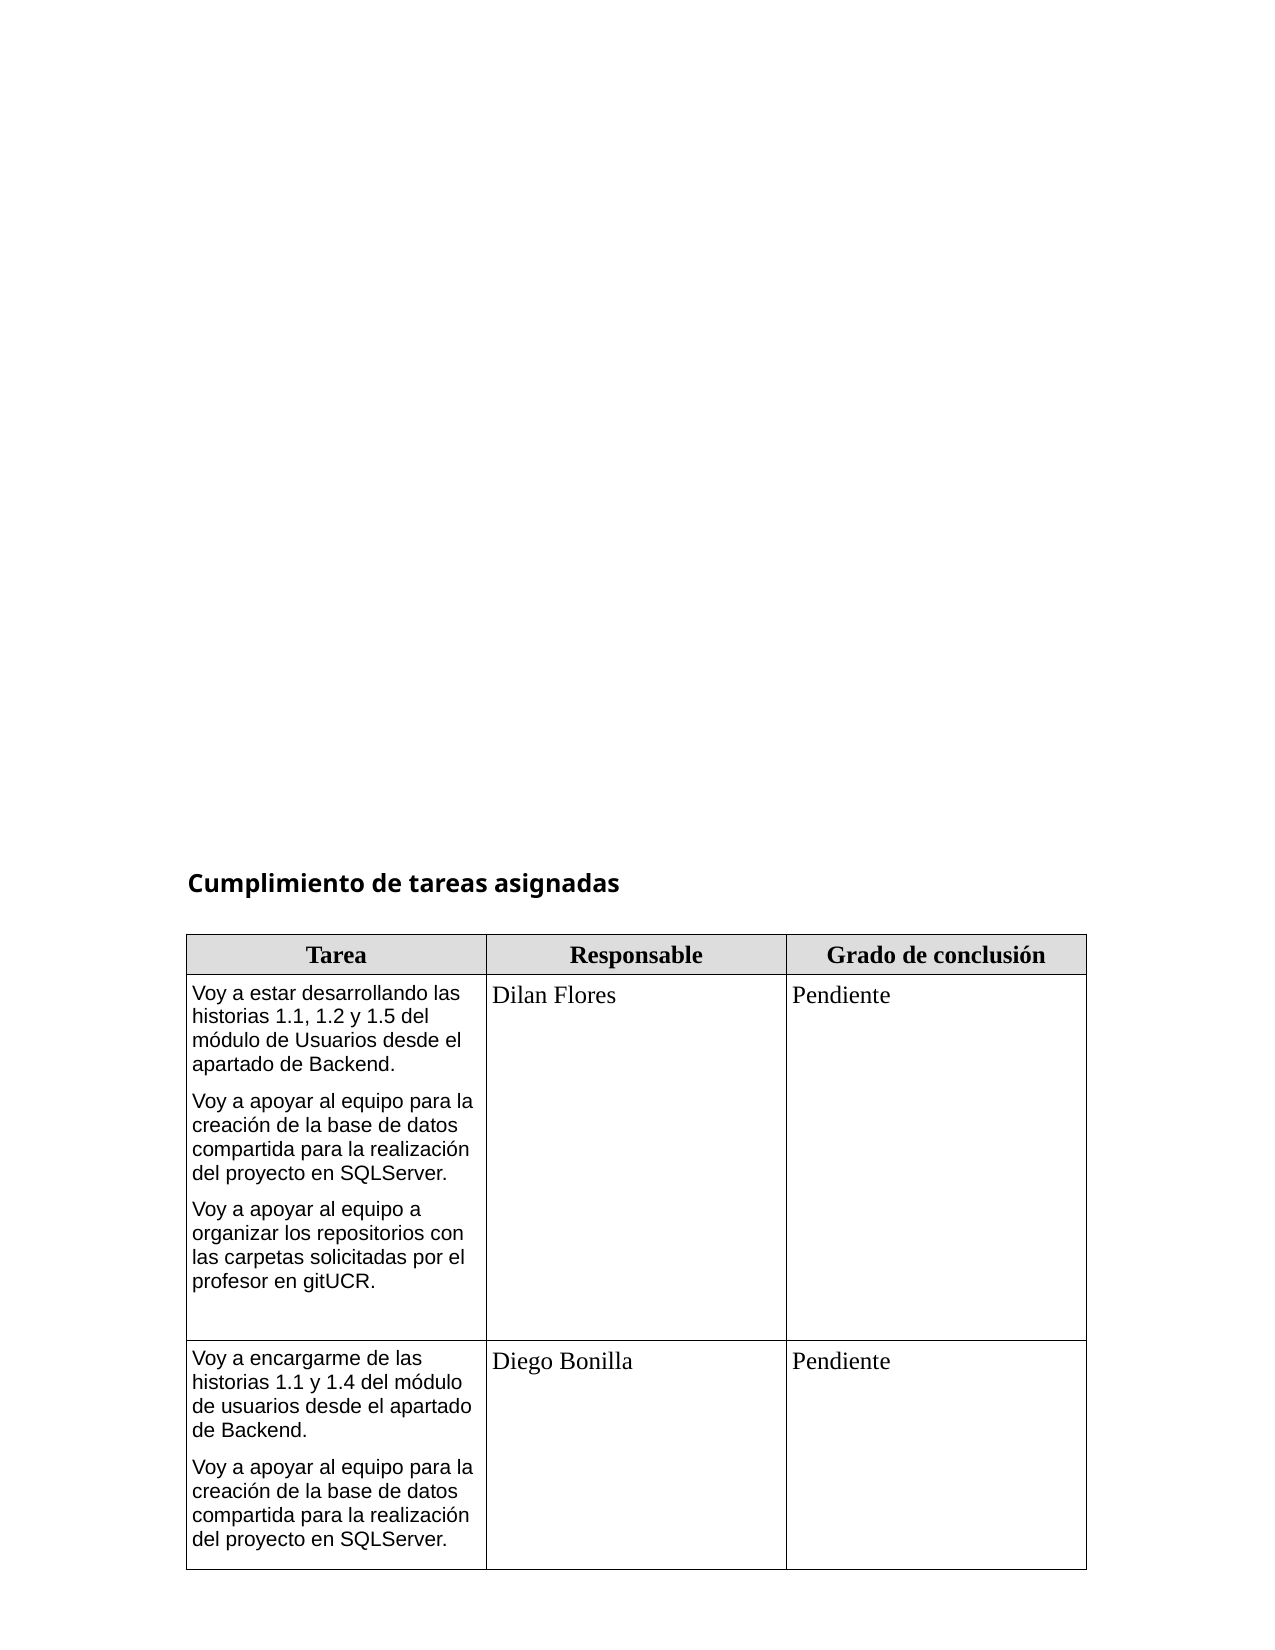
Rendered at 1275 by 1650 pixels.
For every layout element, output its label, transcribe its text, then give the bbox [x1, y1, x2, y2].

table_cell Pendiente [787, 975, 1086, 1340]
table_header Grado de conclusión [787, 935, 1086, 974]
table_cell Voy a encargarme de las historias 1.1 y 1.4 del módulo de usuarios desde el apartado de Backend. Voy a apoyar al equipo para la creación de la base de datos compartida para la realización del proyecto en SQLServer. [187, 1341, 486, 1568]
table_cell Pendiente [787, 1341, 1086, 1568]
table_cell Dilan Flores [487, 975, 786, 1340]
table_cell Diego Bonilla [487, 1341, 786, 1568]
text Cumplimiento de tareas asignadas [187, 865, 1087, 899]
table_header Tarea [187, 935, 486, 974]
table_header Responsable [487, 935, 786, 974]
table_cell Voy a estar desarrollando las historias 1.1, 1.2 y 1.5 del módulo de Usuarios desde el apartado de Backend. Voy a apoyar al equipo para la creación de la base de datos compartida para la realización del proyecto en SQLServer. Voy a apoyar al equipo a organizar los repositorios con las carpetas solicitadas por el profesor en gitUCR. [187, 975, 486, 1340]
